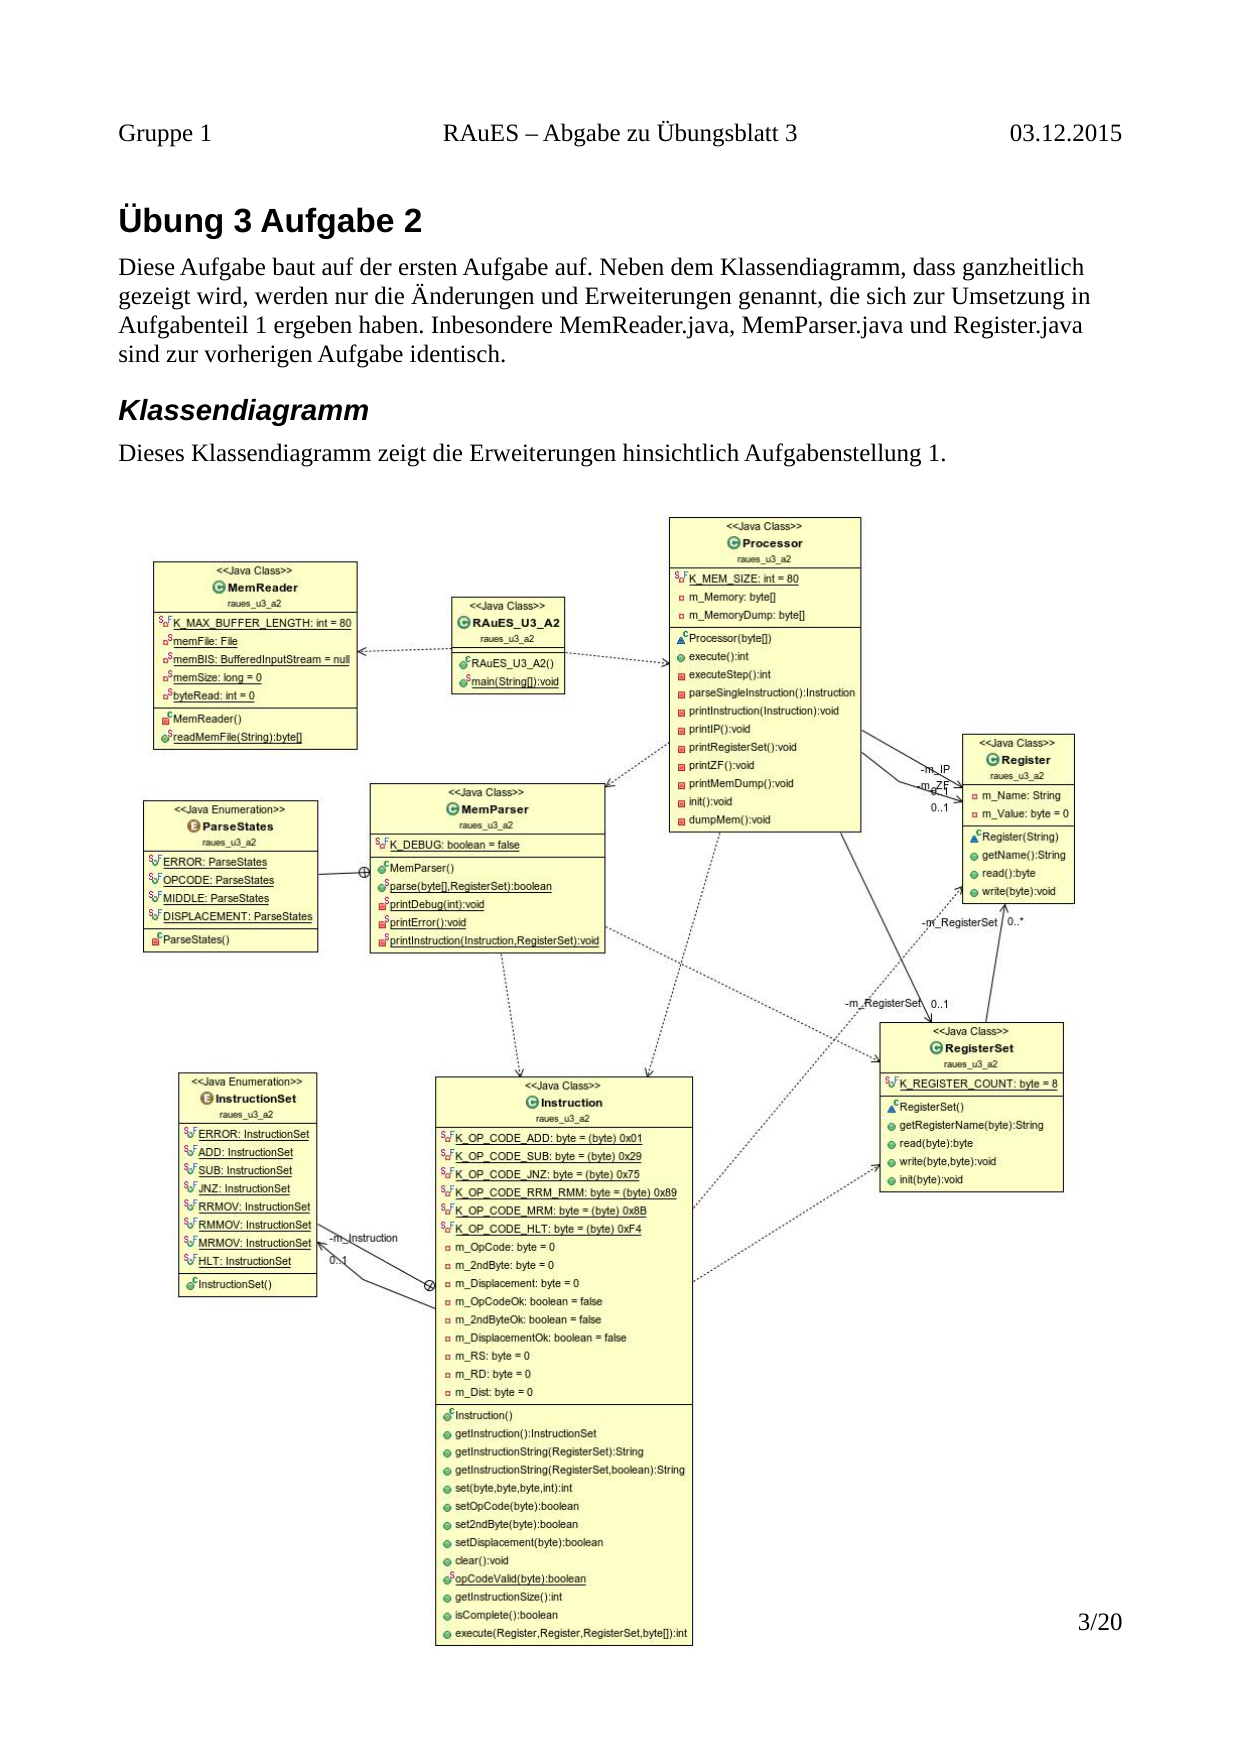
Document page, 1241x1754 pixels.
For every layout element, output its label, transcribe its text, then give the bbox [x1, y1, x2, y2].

text Diese Aufgabe baut auf der ersten Aufgabe auf. Neben dem Klassendiagramm, dass ganzheitlich gezeigt wird, werden nur die Änderungen und Erweiterungen genannt, die sich zur Umsetzung in Aufgabenteil 1 ergeben haben. Inbesondere MemReader.java, MemParser.java und Register.java sind zur vorherigen Aufgabe identisch. [118, 252, 1122, 367]
picture [140, 515, 1078, 1649]
text Dieses Klassendiagramm zeigt die Erweiterungen hinsichtlich Aufgabenstellung 1. [118, 438, 1122, 467]
subtitle Klassendiagramm [118, 392, 1122, 426]
subtitle Übung 3 Aufgabe 2 [118, 201, 1122, 240]
